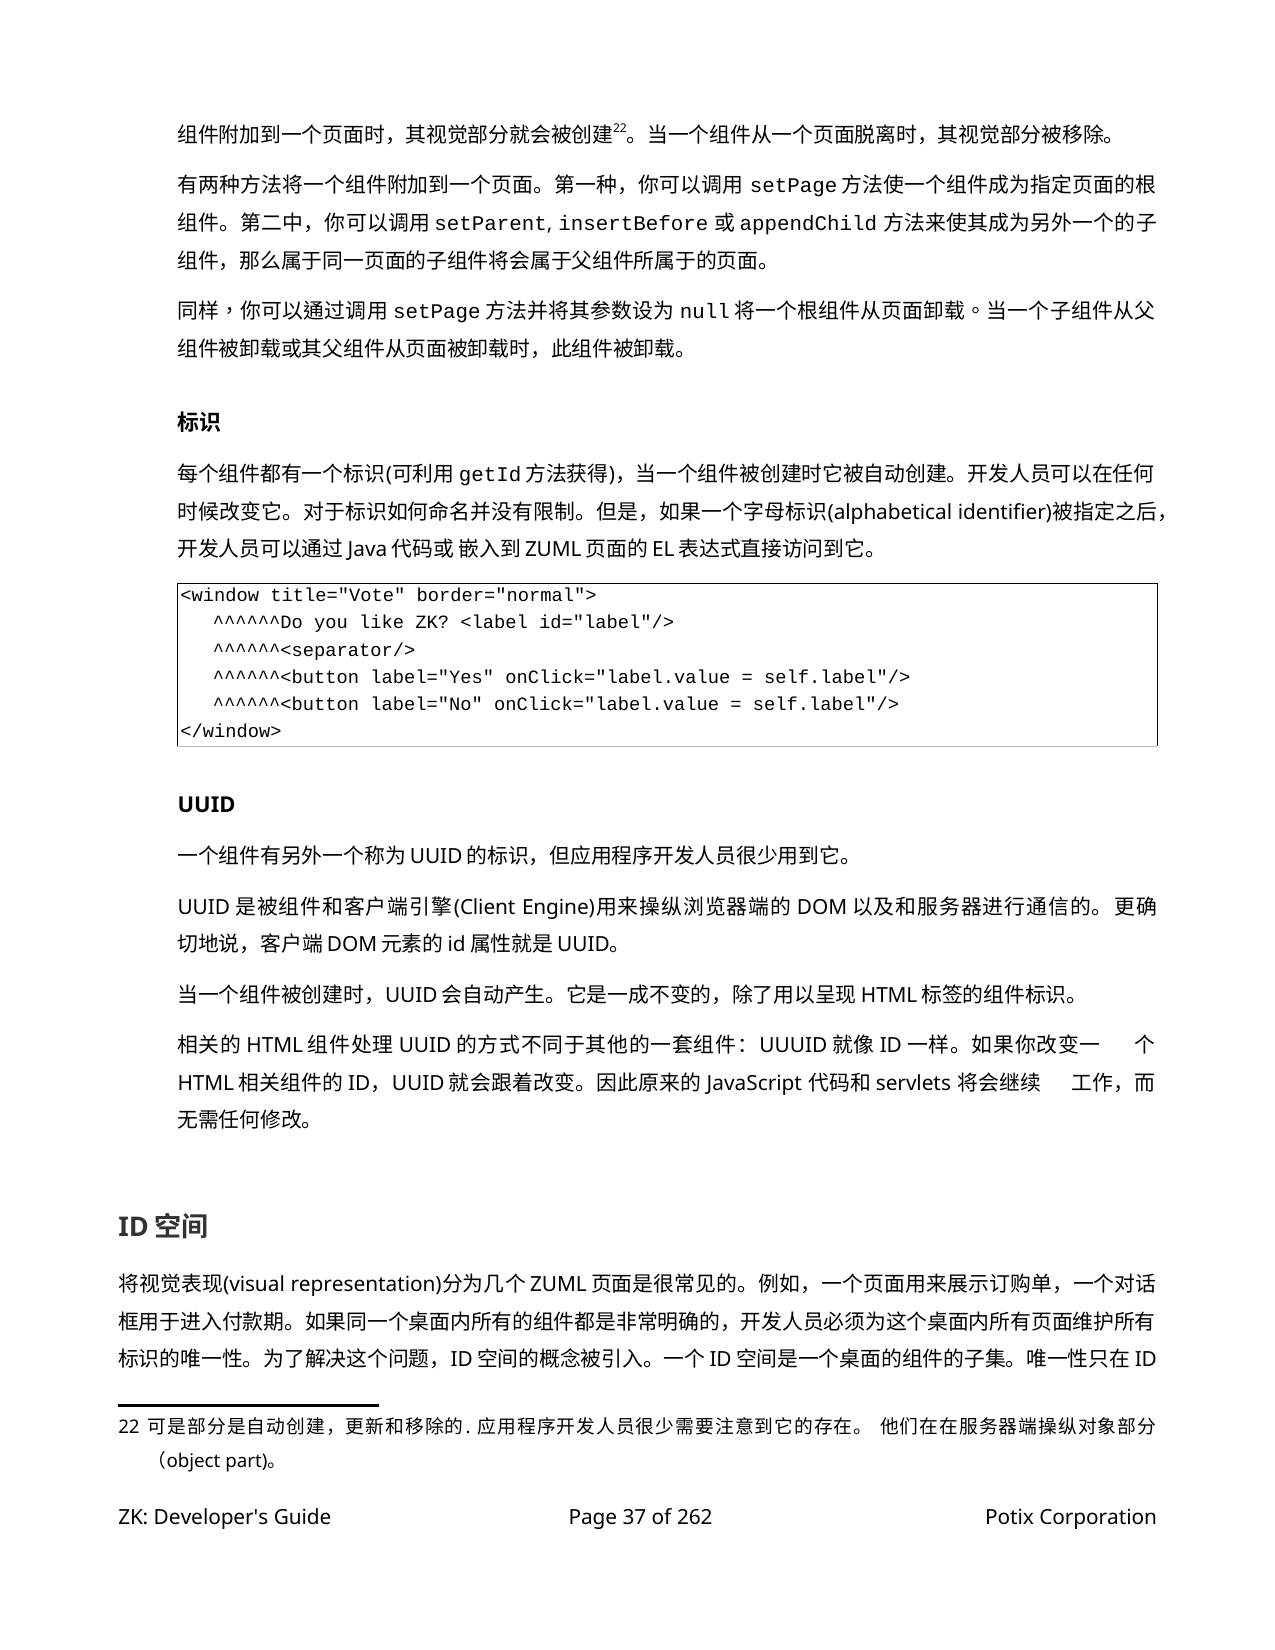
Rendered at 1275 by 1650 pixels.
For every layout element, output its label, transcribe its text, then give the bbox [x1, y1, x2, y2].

text UUID是被组件和客户端引擎(Client Engine)用来操纵浏览器端的DOM以及和服务器进行通信的。更确 切地说，客户端DOM元素的id属性就是UUID。 [177, 890, 1157, 958]
text ^^^^^^<button label="Yes" onClick="label.value = self.label"/> [178, 665, 1157, 689]
text 当一个组件被创建时，UUID会自动产生。它是一成不变的，除了用以呈现HTML标签的组件标识。 [177, 978, 1157, 1008]
subtitle 标识 [177, 405, 1157, 437]
text 可是部分是自动创建，更新和移除的. 应用程序开发人员很少需要注意到它的存在。 他们在在服务器端操纵对象部分 （object part)。 [118, 1412, 1157, 1473]
text 每个组件都有一个标识(可利用getId方法获得)，当一个组件被创建时它被自动创建。开发人员可以在任何时候改变它。对于标识如何命名并没有限制。但是，如果一个字母标识(alphabetical identifier)被指定之后，开发人员可以通过Java代码或 嵌入到ZUML页面的EL表达式直接访问到它。 [177, 457, 1157, 563]
text ^^^^^^<separator/> [178, 638, 1157, 662]
text ^^^^^^<button label="No" onClick="label.value = self.label"/> [178, 692, 1157, 716]
text 有两种方法将一个组件附加到一个页面。第一种，你可以调用setPage方法使一个组件成为指定页面的根组件。第二中，你可以调用setParent, insertBefore 或appendChild 方法来使其成为另外一个的子组件，那么属于同一页面的子组件将会属于父组件所属于的页面。 [177, 169, 1157, 274]
text 同样，你可以通过调用setPage方法并将其参数设为null将一个根组件从页面卸载。当一个子组件从父 组件被卸载或其父组件从页面被卸载时，此组件被卸载。 [177, 295, 1157, 362]
text </window> [178, 719, 1157, 746]
text 组件附加到一个页面时，其视觉部分就会被创建。当一个组件从一个页面脱离时，其视觉部分被移除。 [177, 118, 1157, 148]
text 将视觉表现(visual representation)分为几个ZUML页面是很常见的。例如，一个页面用来展示订购单，一个对话框用于进入付款期。如果同一个桌面内所有的组件都是非常明确的，开发人员必须为这个桌面内所有页面维护所有标识的唯一性。为了解决这个问题，ID空间的概念被引入。一个ID空间是一个桌面的组件的子集。唯一性只在ID [118, 1268, 1157, 1373]
subtitle UUID [177, 789, 1157, 819]
subtitle ID空间 [118, 1205, 1157, 1244]
text <window title="Vote" border="normal"> [178, 584, 1157, 607]
text ^^^^^^Do you like ZK? <label id="label"/> [178, 610, 1157, 635]
text 一个组件有另外一个称为UUID的标识，但应用程序开发人员很少用到它。 [177, 839, 1157, 869]
text 相关的HTML组件处理UUID的方式不同于其他的一套组件：UUUID就像ID一样。如果你改变一 个HTML相关组件的ID，UUID就会跟着改变。因此原来的JavaScript 代码和servlets 将会继续 工作，而无需任何修改。 [177, 1029, 1157, 1134]
